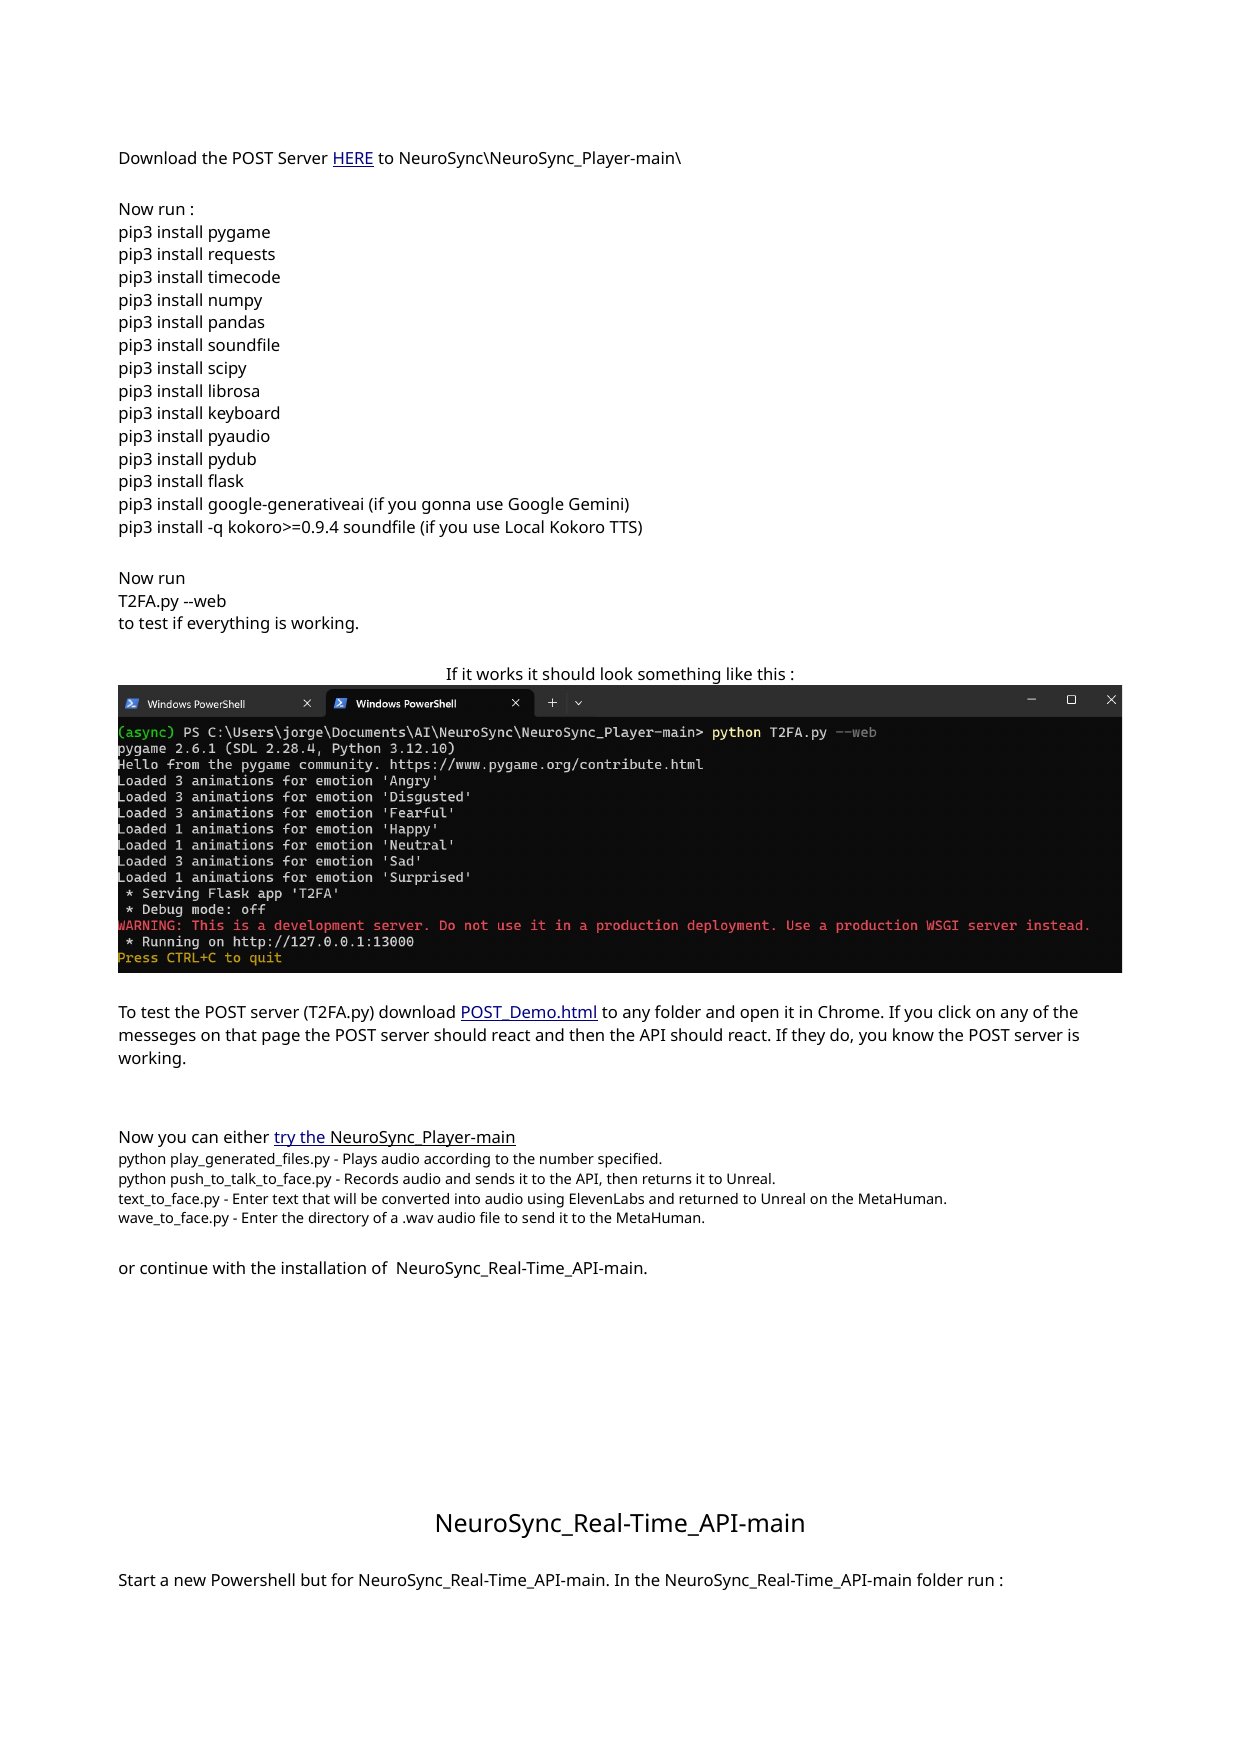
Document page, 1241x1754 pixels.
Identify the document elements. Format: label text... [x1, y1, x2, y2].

text pip3 install pygame [118, 220, 1122, 243]
text Now you can either try the NeuroSync_Player-main [118, 1126, 1122, 1149]
text pip3 install keyboard [118, 402, 1122, 424]
text Now run : [118, 197, 1122, 220]
text If it works it should look something like this : [118, 663, 1122, 685]
text text_to_face.py - Enter text that will be converted into audio using ElevenLabs and returned to Unreal on the MetaHuman. [118, 1188, 1122, 1208]
text python play_generated_files.py - Plays audio according to the number specified. [118, 1149, 1122, 1168]
text NeuroSync_Real-Time_API-main [118, 1506, 1122, 1540]
text pip3 install pydub [118, 447, 1122, 470]
text pip3 install librosa [118, 379, 1122, 402]
text pip3 install google-generativeai (if you gonna use Google Gemini) [118, 493, 1122, 515]
text Download the POST Server HERE to NeuroSync\NeuroSync_Player-main\ [118, 146, 1122, 169]
text to test if everything is working. [118, 612, 1122, 634]
text pip3 install flask [118, 470, 1122, 493]
text Now run [118, 566, 1122, 589]
text pip3 install -q kokoro>=0.9.4 soundfile (if you use Local Kokoro TTS) [118, 515, 1122, 538]
text To test the POST server (T2FA.py) download POST_Demo.html to any folder and open it in Chrome. If you click on any of the messeges on that page the POST server should react and then the API should react. If they do, you know the POST server is working. [118, 1001, 1122, 1069]
text pip3 install pyaudio [118, 424, 1122, 447]
text Start a new Powershell but for NeuroSync_Real-Time_API-main. In the NeuroSync_Real-Time_API-main folder run : [118, 1568, 1122, 1591]
picture [118, 685, 1123, 973]
text or continue with the installation of NeuroSync_Real-Time_API-main. [118, 1257, 1122, 1279]
text wave_to_face.py - Enter the directory of a .wav audio file to send it to the MetaHuman. [118, 1208, 1122, 1228]
text pip3 install timecode [118, 266, 1122, 288]
text pip3 install requests [118, 243, 1122, 266]
text pip3 install scipy [118, 356, 1122, 379]
text pip3 install pandas [118, 311, 1122, 334]
text pip3 install soundfile [118, 334, 1122, 356]
text python push_to_talk_to_face.py - Records audio and sends it to the API, then returns it to Unreal. [118, 1168, 1122, 1188]
text pip3 install numpy [118, 288, 1122, 311]
text T2FA.py --web [118, 589, 1122, 612]
